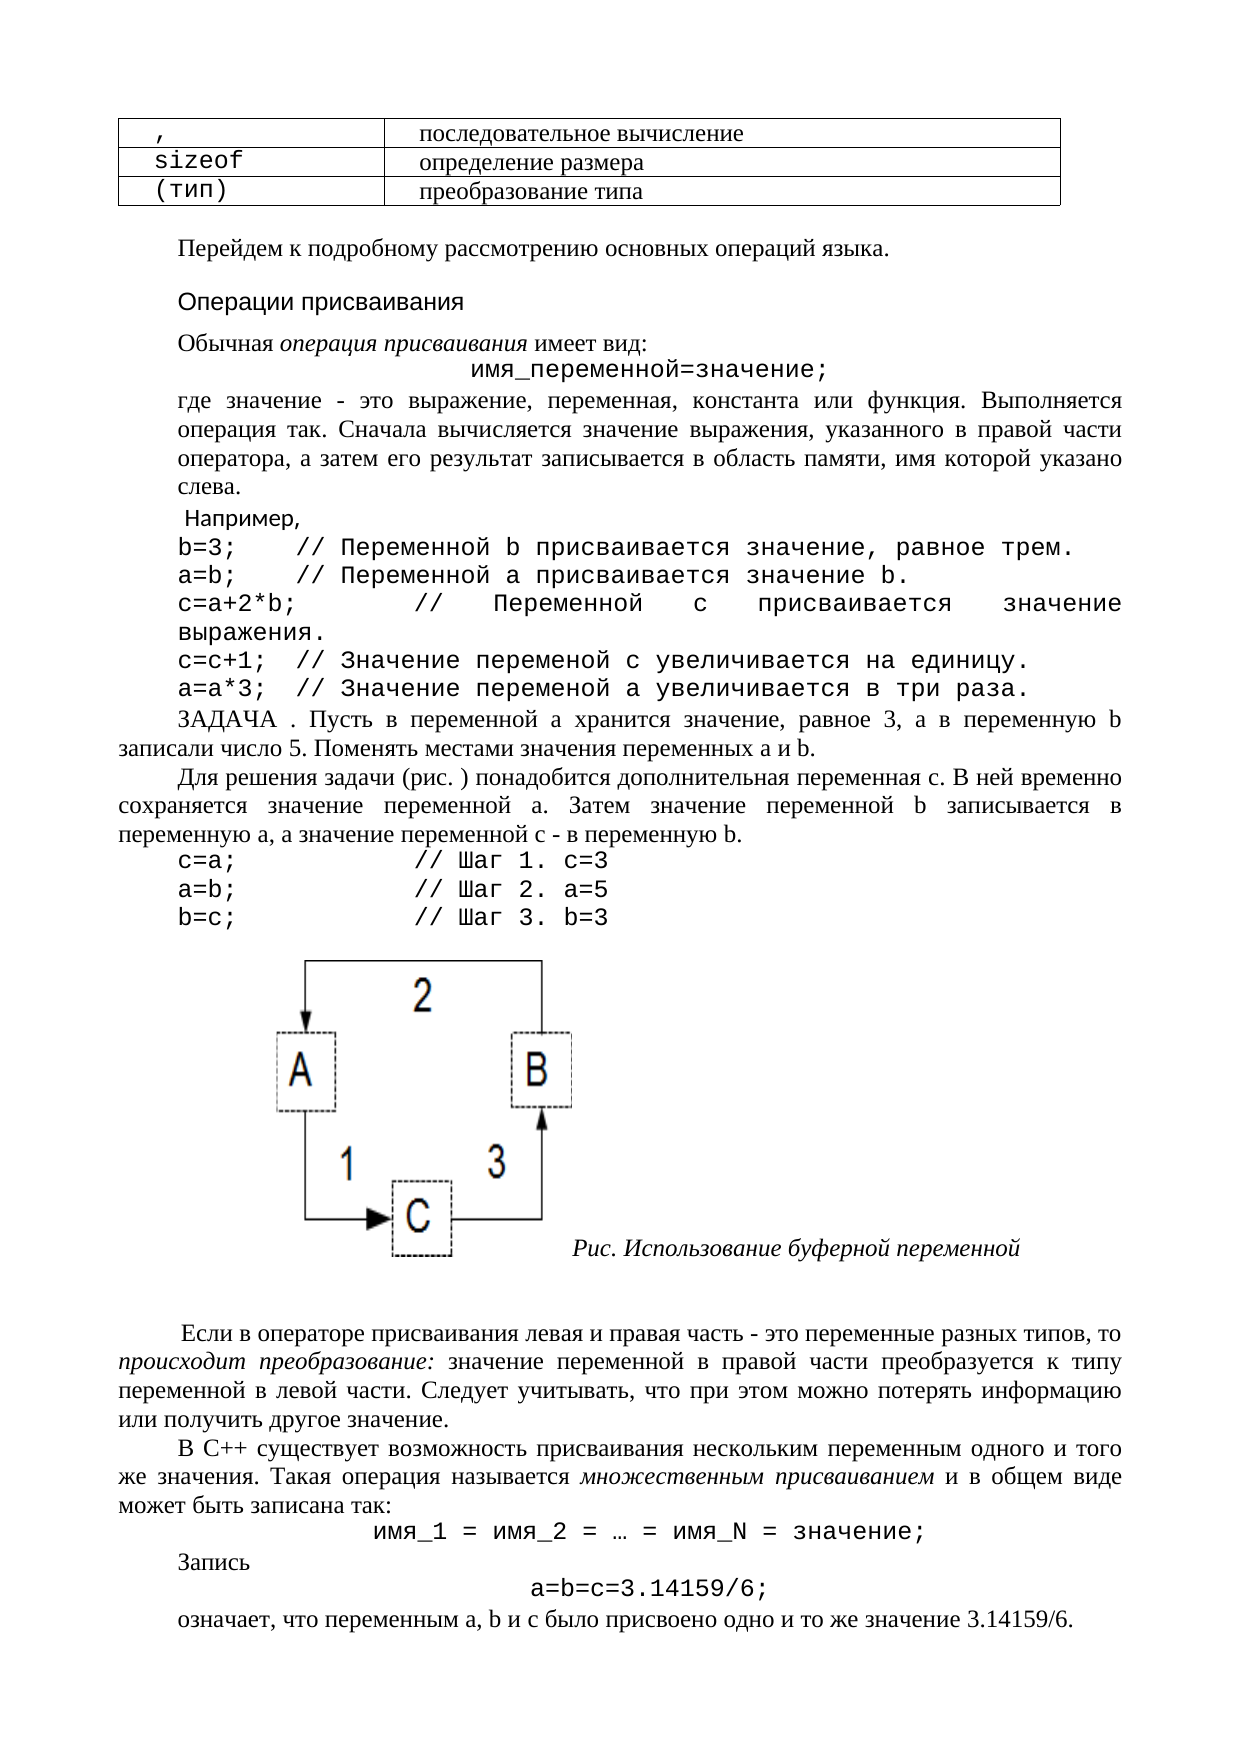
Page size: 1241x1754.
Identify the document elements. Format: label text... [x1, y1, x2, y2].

table_cell преобразование типа [385, 177, 1060, 205]
text c=c+1; // Значение переменой с увеличивается на единицу. [177, 647, 1122, 676]
text Обычная операция присваивания имеет вид: [118, 328, 1122, 357]
text b=c; // Шаг 3. b=3 [177, 904, 1122, 933]
text с=a; // Шаг 1. с=3 [177, 848, 1122, 876]
text означает, что переменным a, b и c было присвоено одно и то же значение 3.14159/6. [177, 1604, 1122, 1633]
table_cell определение размера [385, 148, 1060, 176]
text a=b; // Шаг 2. a=5 [177, 876, 1122, 904]
table_cell последовательное вычисление [385, 119, 1060, 147]
text Для решения задачи (рис. ) понадобится дополнительная переменная c. В ней временно сохраняется значение переменной а. Затем значение переменной b записывается в переменную a, а значение переменной c - в переменную b. [118, 762, 1122, 848]
text имя_1 = имя_2 = … = имя_N = значение; [177, 1519, 1122, 1547]
text Запись [118, 1547, 1122, 1576]
text где значение - это выражение, переменная, константа или функция. Выполняется операция так. Сначала вычисляется значение выражения, указанного в правой части оператора, а затем его результат записывается в область памяти, имя которой указано слева. [177, 385, 1122, 500]
text a=b; // Переменной а присваивается значение b. [177, 562, 1122, 591]
table_cell sizeof [119, 148, 384, 176]
table_cell (тип) [119, 177, 384, 205]
text Перейдем к подробному рассмотрению основных операций языка. [118, 233, 1122, 262]
text Рис. Использование буферной переменной [177, 961, 1122, 1262]
text a=a*3; // Значение переменой а увеличивается в три раза. [177, 676, 1122, 704]
text Например, [118, 500, 1122, 534]
text c=a+2*b; // Переменной c присваивается значение выражения. [177, 591, 1122, 647]
text ЗАДАЧА . Пусть в переменной а хранится значение, равное 3, а в переменную b записали число 5. Поменять местами значения переменных а и b. [118, 704, 1122, 762]
text В С++ существует возможность присваивания нескольким переменным одного и того же значения. Такая операция называется множественным присваиванием и в общем виде может быть записана так: [118, 1433, 1122, 1519]
text b=3; // Переменной b присваивается значение, равное трем. [177, 534, 1122, 562]
text Если в операторе присваивания левая и правая часть - это переменные разных типов, то происходит преобразование: значение переменной в правой части преобразуется к типу переменной в левой части. Следует учитывать, что при этом можно потерять информацию или получить другое значение. [118, 1318, 1122, 1433]
text имя_переменной=значение; [118, 357, 1122, 385]
table_cell , [119, 119, 384, 147]
text Операции присваивания [118, 287, 1122, 316]
text a=b=c=3.14159/6; [118, 1576, 1122, 1604]
